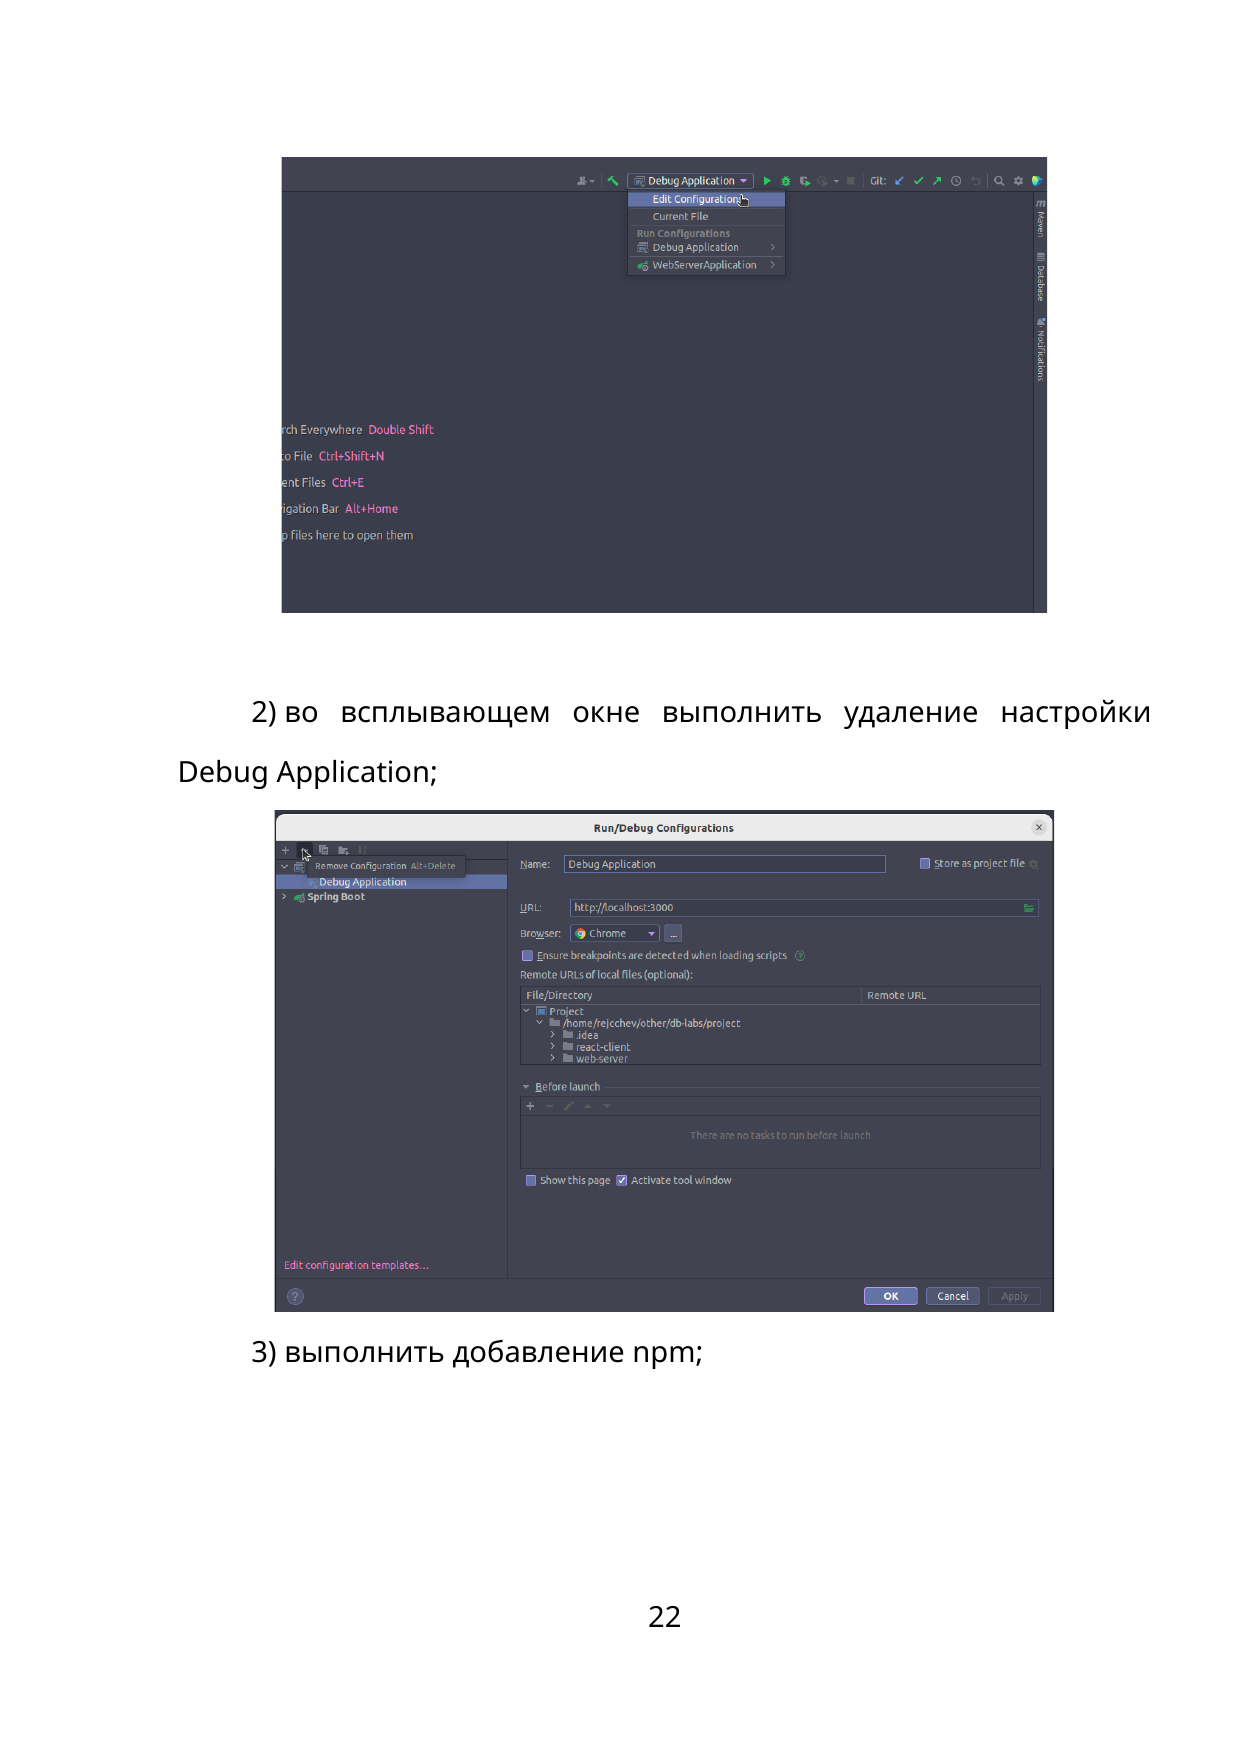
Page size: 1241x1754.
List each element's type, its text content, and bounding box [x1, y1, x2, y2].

list выполнить добавление npm; [177, 1286, 1152, 1371]
picture [281, 157, 1048, 613]
list во всплывающем окне выполнить удаление настройки Debug Application; [177, 692, 1152, 791]
picture [274, 810, 1055, 1312]
